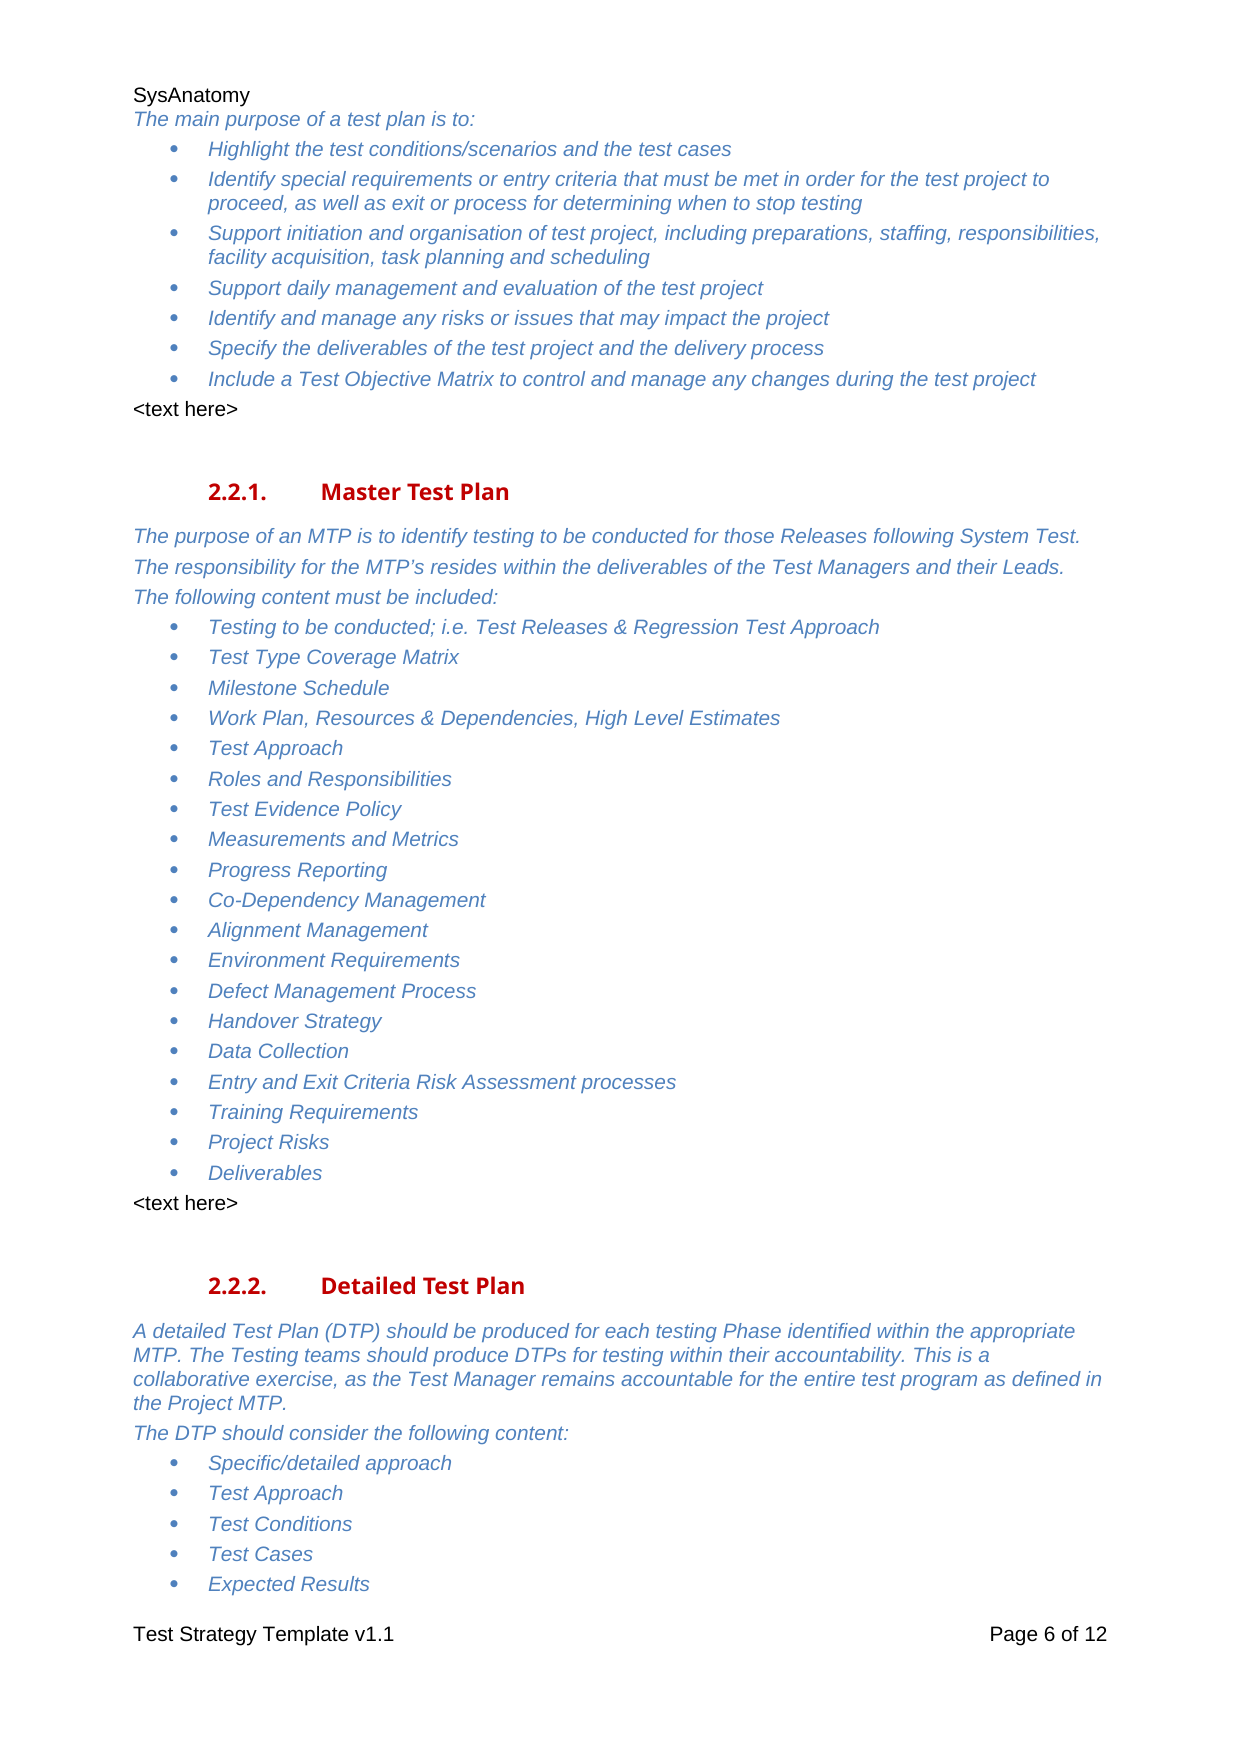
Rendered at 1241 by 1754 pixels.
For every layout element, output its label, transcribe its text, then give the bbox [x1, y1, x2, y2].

text The following content must be included: [133, 585, 1107, 609]
list Data Collection [170, 1039, 1107, 1063]
subtitle Detailed Test Plan [208, 1270, 1107, 1301]
list Handover Strategy [170, 1009, 1107, 1033]
list Environment Requirements [170, 948, 1107, 972]
list Defect Management Process [170, 979, 1107, 1003]
list Entry and Exit Criteria Risk Assessment processes [170, 1069, 1107, 1094]
list Training Requirements [170, 1100, 1107, 1124]
list Alignment Management [170, 918, 1107, 942]
list Deliverables [170, 1161, 1107, 1184]
text <text here> [133, 397, 1107, 421]
text The purpose of an MTP is to identify testing to be conducted for those Releases following System Test. [133, 524, 1107, 548]
list Specify the deliverables of the test project and the delivery process [170, 336, 1107, 360]
list Test Evidence Policy [170, 797, 1107, 821]
list Test Approach [170, 736, 1107, 760]
list Work Plan, Resources & Dependencies, High Level Estimates [170, 706, 1107, 730]
list Test Conditions [170, 1511, 1107, 1535]
text The main purpose of a test plan is to: [133, 106, 1107, 130]
text A detailed Test Plan (DTP) should be produced for each testing Phase identified within the appropriate MTP. The Testing teams should produce DTPs for testing within their accountability. This is a collaborative exercise, as the Test Manager remains accountable for the entire test program as defined in the Project MTP. [133, 1318, 1107, 1414]
list Support initiation and organisation of test project, including preparations, staffing, responsibilities, facility acquisition, task planning and scheduling [170, 221, 1107, 269]
list Test Cases [170, 1542, 1107, 1566]
list Test Type Coverage Matrix [170, 645, 1107, 669]
list Test Approach [170, 1481, 1107, 1505]
list Identify and manage any risks or issues that may impact the project [170, 306, 1107, 330]
list Include a Test Objective Matrix to control and manage any changes during the test project [170, 366, 1107, 390]
list Support daily management and evaluation of the test project [170, 275, 1107, 299]
text The responsibility for the MTP’s resides within the deliverables of the Test Managers and their Leads. [133, 554, 1107, 578]
list Expected Results [170, 1572, 1107, 1596]
list Testing to be conducted; i.e. Test Releases & Regression Test Approach [170, 615, 1107, 639]
text <text here> [133, 1191, 1107, 1215]
list Specific/detailed approach [170, 1451, 1107, 1475]
list Co-Dependency Management [170, 888, 1107, 912]
list Roles and Responsibilities [170, 766, 1107, 791]
list Milestone Schedule [170, 676, 1107, 699]
list Progress Reporting [170, 857, 1107, 881]
subtitle Master Test Plan [208, 476, 1107, 507]
list Project Risks [170, 1130, 1107, 1154]
list Identify special requirements or entry criteria that must be met in order for the test project to proceed, as well as exit or process for determining when to stop testing [170, 167, 1107, 215]
text The DTP should consider the following content: [133, 1421, 1107, 1444]
list Highlight the test conditions/scenarios and the test cases [170, 137, 1107, 161]
list Measurements and Metrics [170, 827, 1107, 851]
